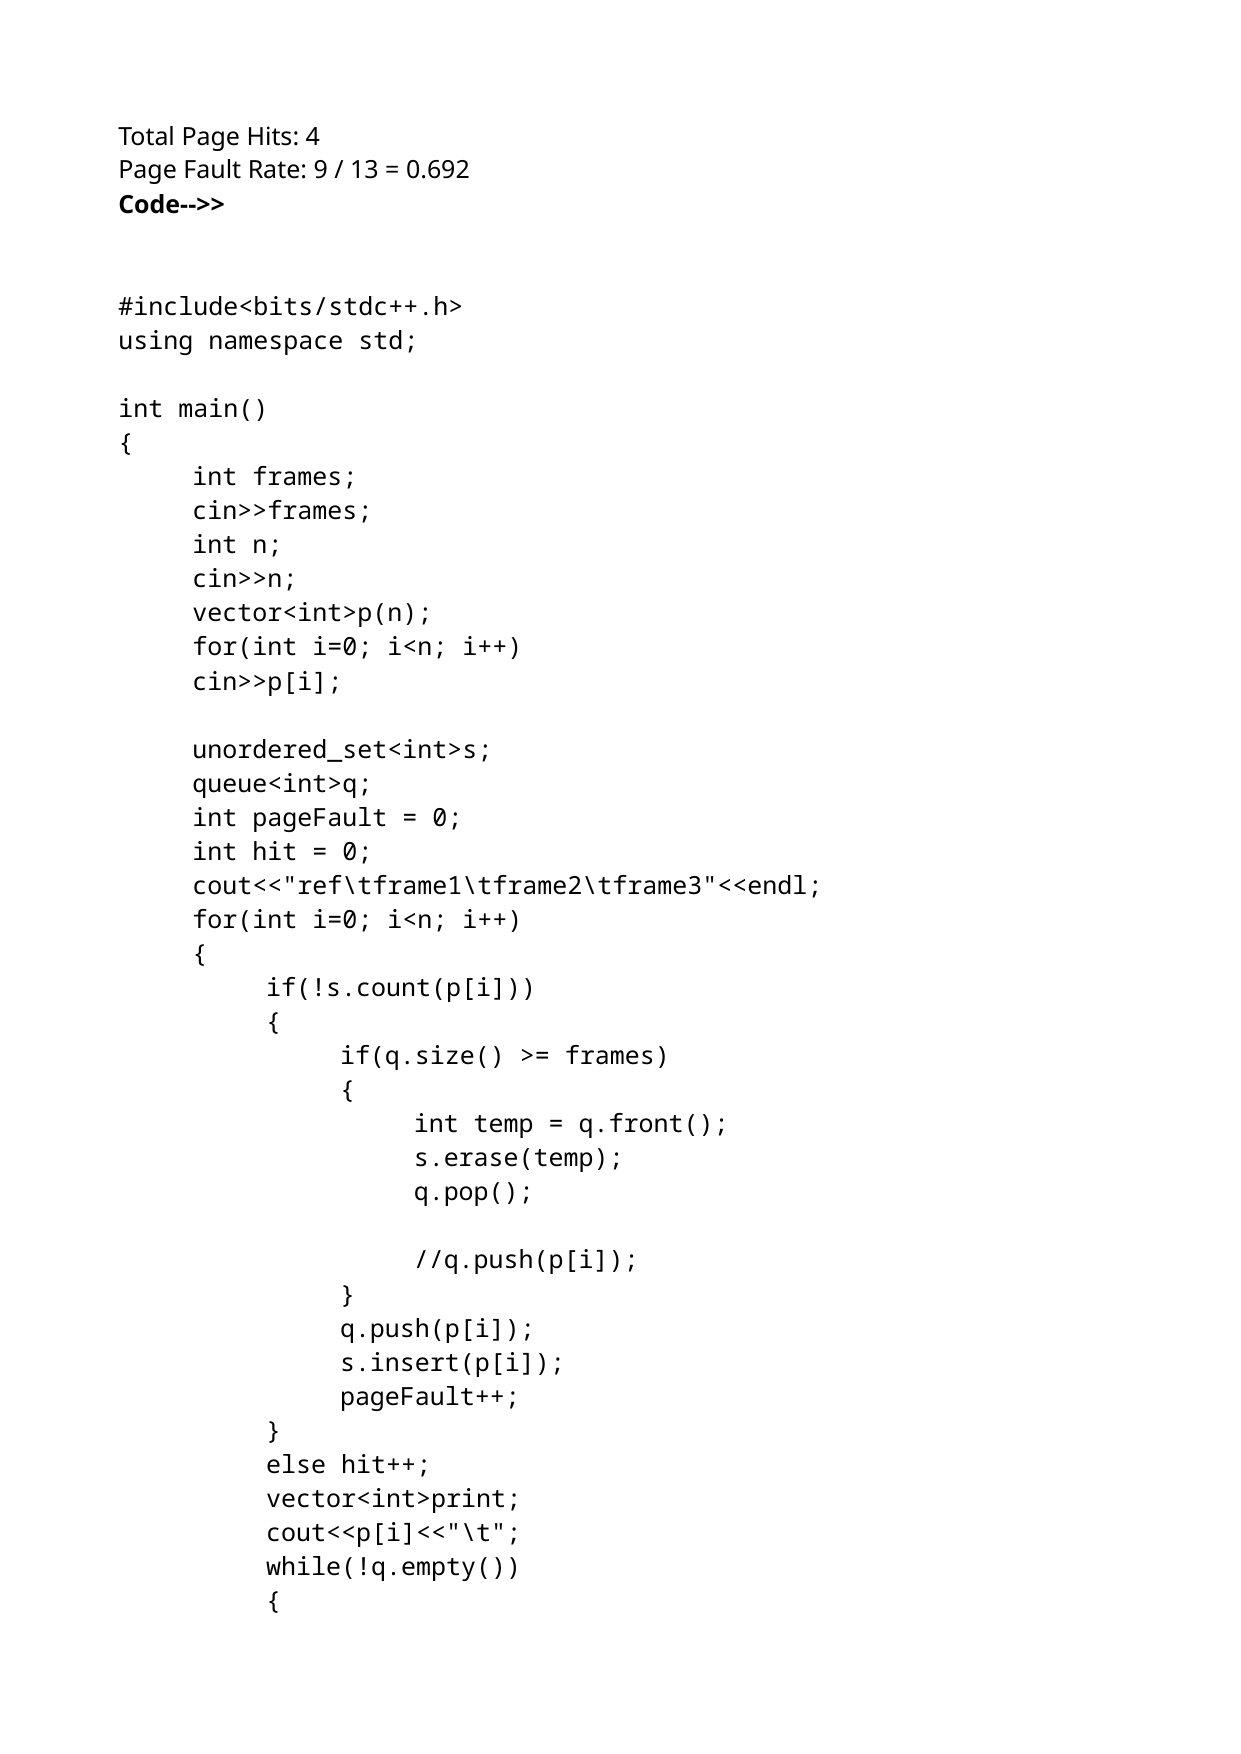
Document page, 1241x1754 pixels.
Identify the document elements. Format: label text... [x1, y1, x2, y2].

text for(int i=0; i<n; i++) [118, 902, 1122, 936]
text int main() [118, 391, 1122, 425]
text pageFault++; [118, 1378, 1122, 1412]
text Code-->> [118, 186, 1122, 220]
text queue<int>q; [118, 765, 1122, 799]
text //q.push(p[i]); [118, 1242, 1122, 1276]
text Total Page Hits: 4 [118, 118, 1122, 152]
text { [118, 936, 1122, 970]
text } [118, 1412, 1122, 1447]
text int temp = q.front(); [118, 1106, 1122, 1140]
text cin>>n; [118, 561, 1122, 595]
text { [118, 1072, 1122, 1106]
text q.pop(); [118, 1174, 1122, 1208]
text vector<int>p(n); [118, 595, 1122, 629]
text if(!s.count(p[i])) [118, 970, 1122, 1004]
text s.erase(temp); [118, 1140, 1122, 1174]
text vector<int>print; [118, 1481, 1122, 1515]
text Page Fault Rate: 9 / 13 = 0.692 [118, 152, 1122, 186]
text { [118, 1004, 1122, 1038]
text int pageFault = 0; [118, 799, 1122, 833]
text cin>>frames; [118, 493, 1122, 527]
text { [118, 1583, 1122, 1617]
text int n; [118, 527, 1122, 561]
text else hit++; [118, 1447, 1122, 1481]
text unordered_set<int>s; [118, 731, 1122, 765]
text int frames; [118, 459, 1122, 493]
text cout<<"ref\tframe1\tframe2\tframe3"<<endl; [118, 867, 1122, 902]
text cout<<p[i]<<"\t"; [118, 1515, 1122, 1549]
text using namespace std; [118, 322, 1122, 357]
text q.push(p[i]); [118, 1310, 1122, 1344]
text while(!q.empty()) [118, 1549, 1122, 1583]
text { [118, 425, 1122, 459]
text int hit = 0; [118, 833, 1122, 867]
text if(q.size() >= frames) [118, 1038, 1122, 1072]
text } [118, 1276, 1122, 1310]
text s.insert(p[i]); [118, 1344, 1122, 1378]
text for(int i=0; i<n; i++) [118, 629, 1122, 663]
text #include<bits/stdc++.h> [118, 288, 1122, 322]
text cin>>p[i]; [118, 663, 1122, 697]
